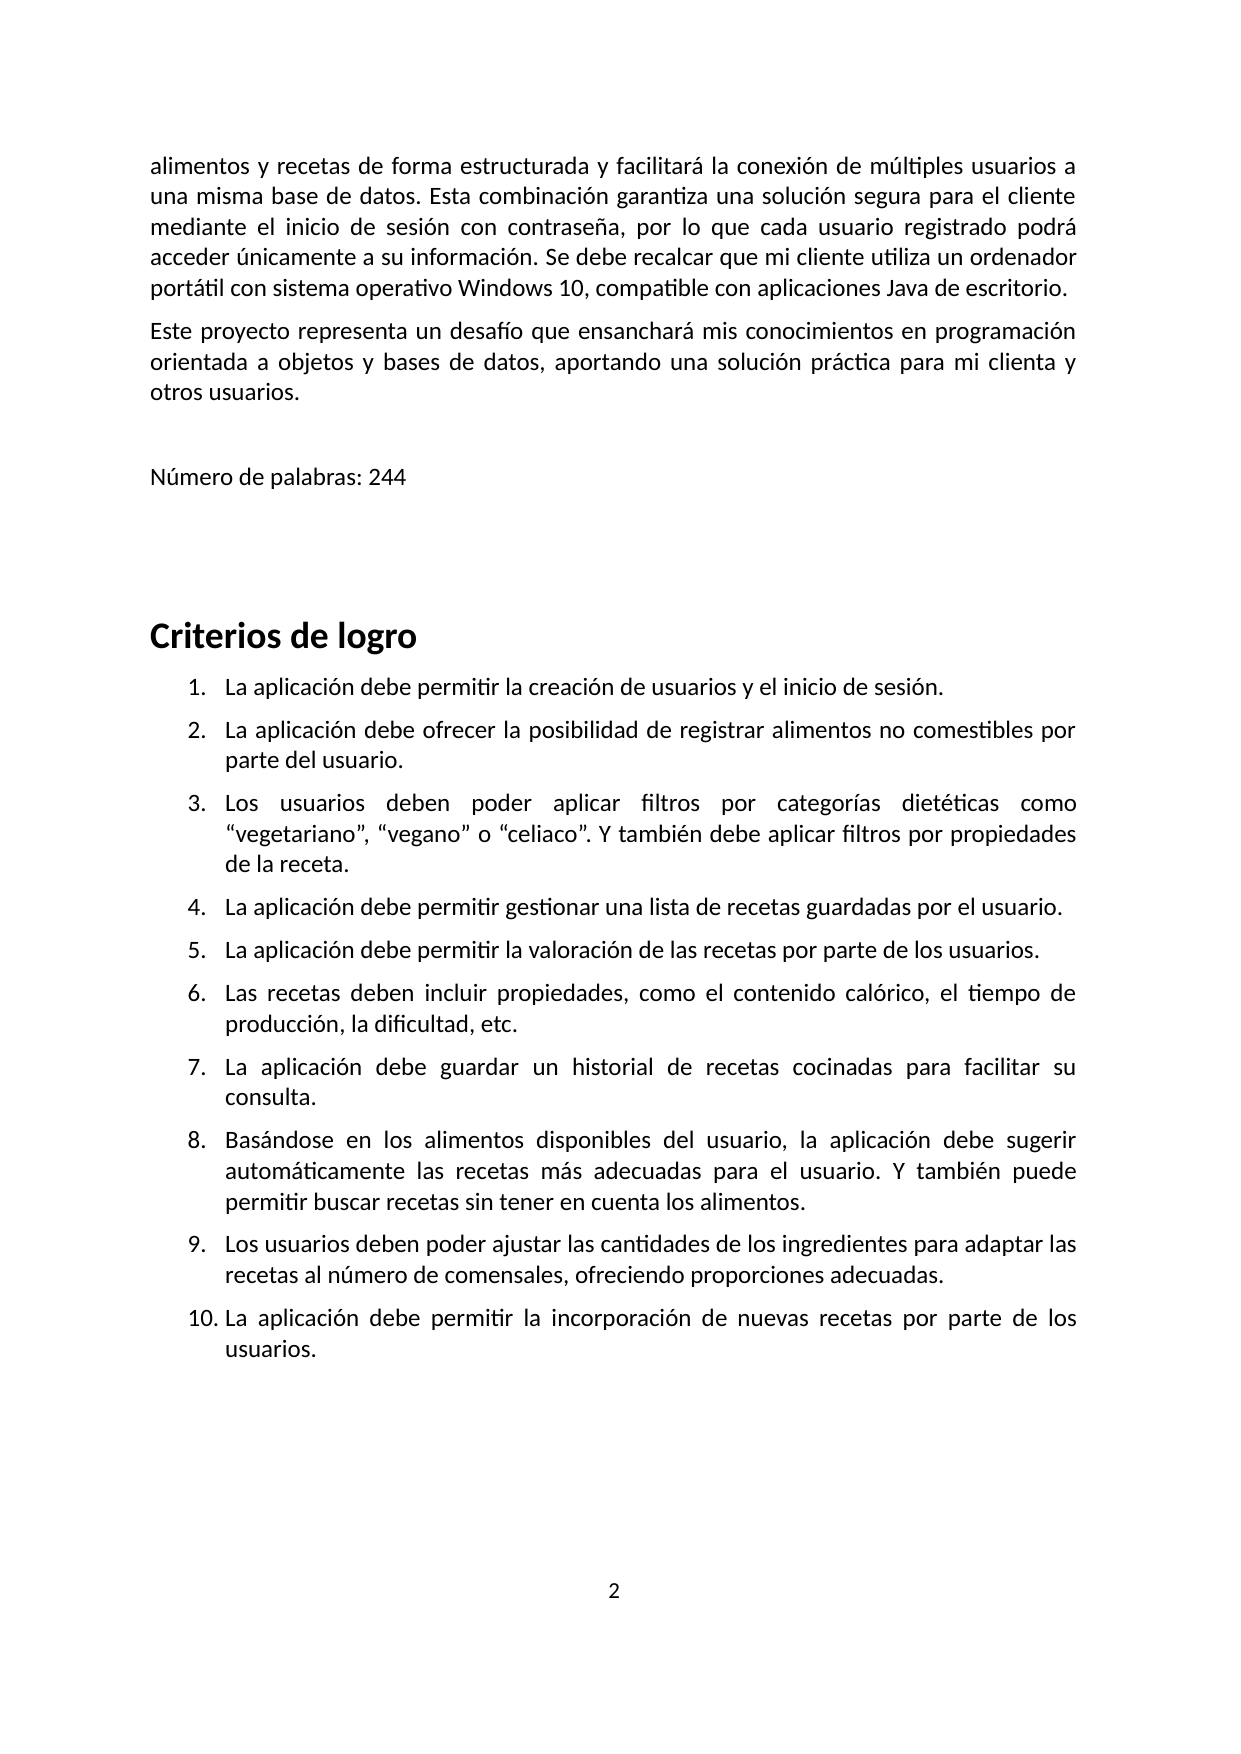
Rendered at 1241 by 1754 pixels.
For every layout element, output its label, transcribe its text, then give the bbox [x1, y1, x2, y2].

list La aplicación debe ofrecer la posibilidad de registrar alimentos no comestibles por parte del usuario. [187, 714, 1078, 775]
list Basándose en los alimentos disponibles del usuario, la aplicación debe sugerir automáticamente las recetas más adecuadas para el usuario. Y también puede permitir buscar recetas sin tener en cuenta los alimentos. [187, 1124, 1078, 1216]
list La aplicación debe permitir la creación de usuarios y el inicio de sesión. [187, 671, 1078, 701]
list La aplicación debe guardar un historial de recetas cocinadas para facilitar su consulta. [187, 1051, 1078, 1112]
list Los usuarios deben poder ajustar las cantidades de los ingredientes para adaptar las recetas al número de comensales, ofreciendo proporciones adecuadas. [187, 1229, 1078, 1290]
text Este proyecto representa un desafío que ensanchará mis conocimientos en programación orientada a objetos y bases de datos, aportando una solución práctica para mi clienta y otros usuarios. [150, 315, 1078, 407]
list La aplicación debe permitir la valoración de las recetas por parte de los usuarios. [187, 934, 1078, 965]
text Número de palabras: 244 [150, 462, 1078, 492]
subtitle Criterios de logro [150, 612, 1078, 658]
text alimentos y recetas de forma estructurada y facilitará la conexión de múltiples usuarios a una misma base de datos. Esta combinación garantiza una solución segura para el cliente mediante el inicio de sesión con contraseña, por lo que cada usuario registrado podrá acceder únicamente a su información. Se debe recalcar que mi cliente utiliza un ordenador portátil con sistema operativo Windows 10, compatible con aplicaciones Java de escritorio. [150, 150, 1078, 303]
list Las recetas deben incluir propiedades, como el contenido calórico, el tiempo de producción, la dificultad, etc. [187, 977, 1078, 1038]
list Los usuarios deben poder aplicar filtros por categorías dietéticas como “vegetariano”, “vegano” o “celiaco”. Y también debe aplicar filtros por propiedades de la receta. [187, 787, 1078, 879]
list La aplicación debe permitir gestionar una lista de recetas guardadas por el usuario. [187, 891, 1078, 922]
list La aplicación debe permitir la incorporación de nuevas recetas por parte de los usuarios. [187, 1302, 1078, 1363]
